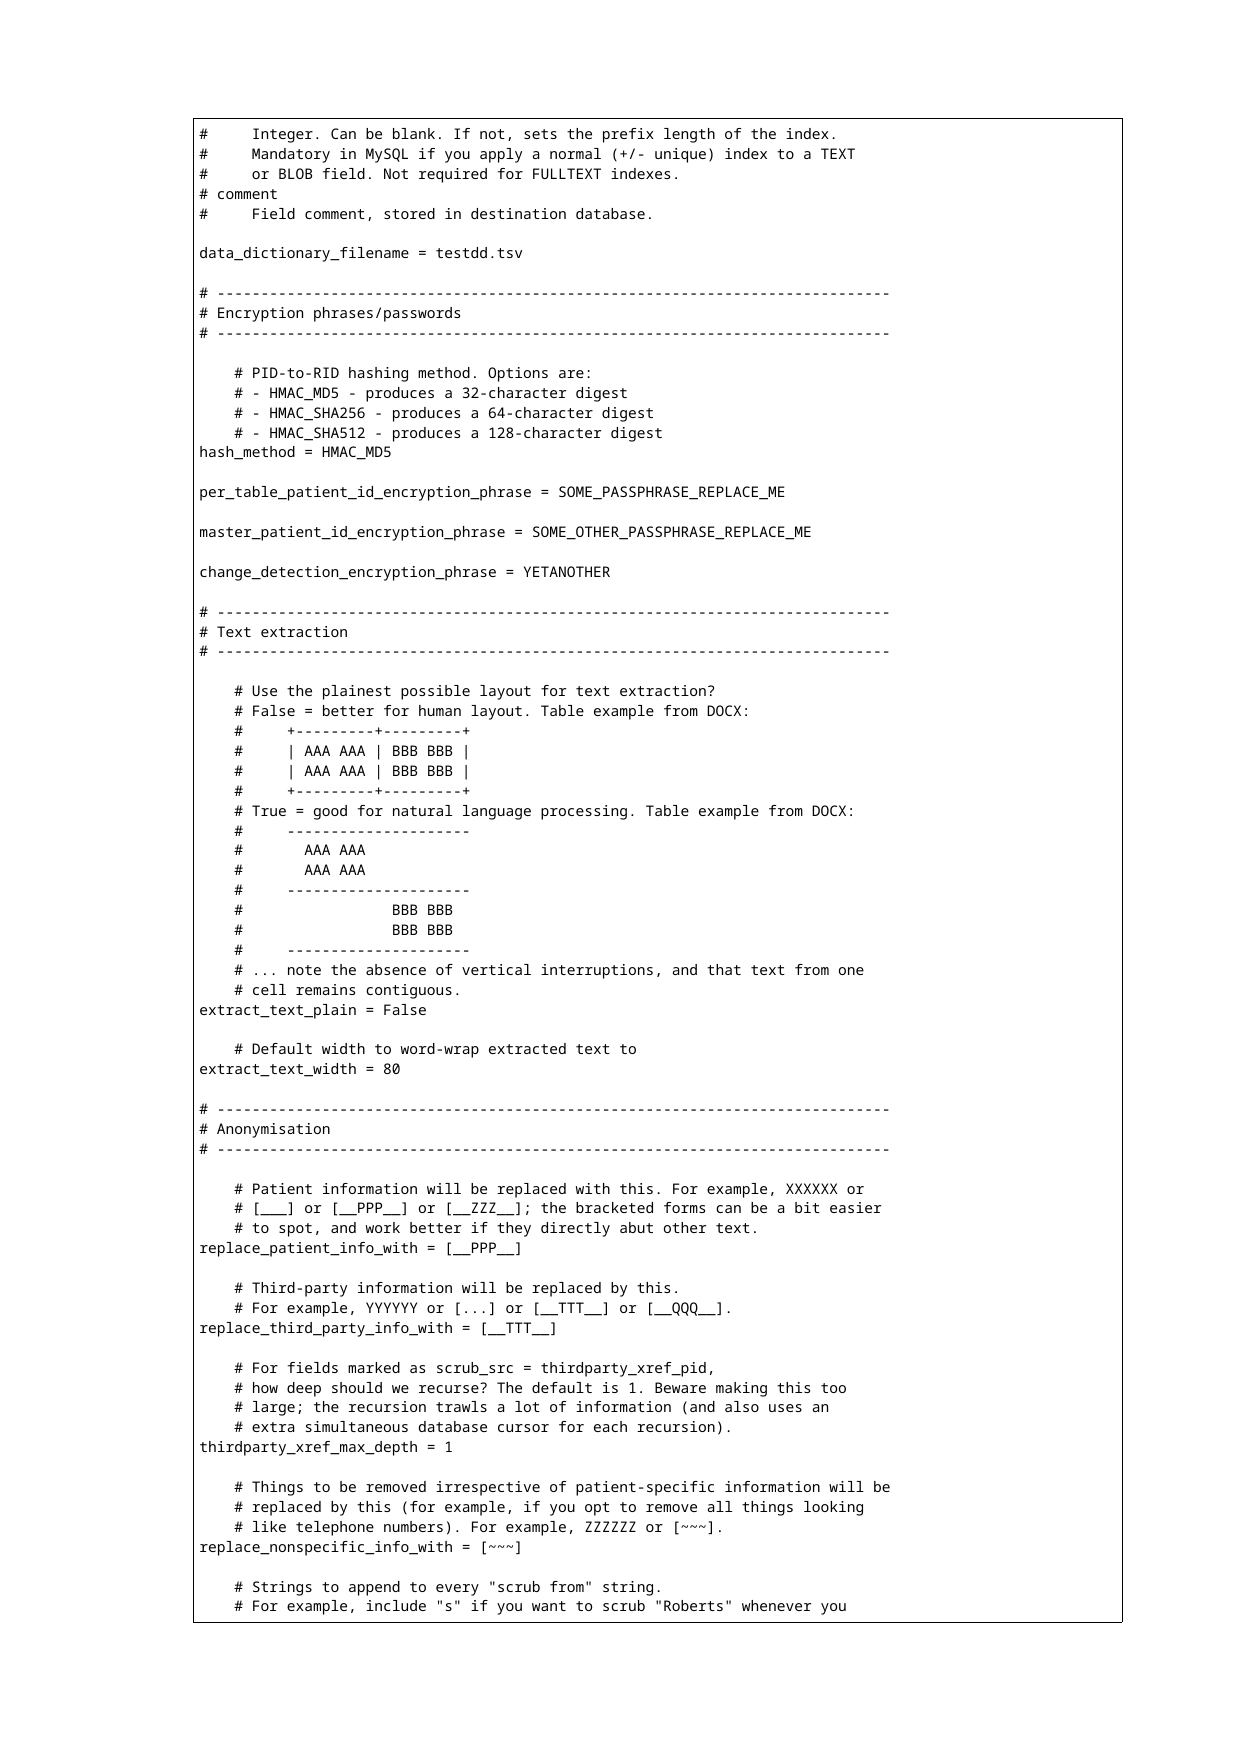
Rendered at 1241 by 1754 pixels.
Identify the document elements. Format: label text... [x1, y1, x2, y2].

table_header # Integer. Can be blank. If not, sets the prefix length of the index. # Mandatory in MySQL if you apply a normal (+/- unique) index to a TEXT # or BLOB field. Not required for FULLTEXT indexes. # comment # Field comment, stored in destination database. data_dictionary_filename = testdd.tsv # ----------------------------------------------------------------------------- # Encryption phrases/passwords # ----------------------------------------------------------------------------- # PID-to-RID hashing method. Options are: # - HMAC_MD5 - produces a 32-character digest # - HMAC_SHA256 - produces a 64-character digest # - HMAC_SHA512 - produces a 128-character digest hash_method = HMAC_MD5 per_table_patient_id_encryption_phrase = SOME_PASSPHRASE_REPLACE_ME master_patient_id_encryption_phrase = SOME_OTHER_PASSPHRASE_REPLACE_ME change_detection_encryption_phrase = YETANOTHER # ----------------------------------------------------------------------------- # Text extraction # ----------------------------------------------------------------------------- # Use the plainest possible layout for text extraction? # False = better for human layout. Table example from DOCX: # +---------+---------+ # | AAA AAA | BBB BBB | # | AAA AAA | BBB BBB | # +---------+---------+ # True = good for natural language processing. Table example from DOCX: # --------------------- # AAA AAA # AAA AAA # --------------------- # BBB BBB # BBB BBB # --------------------- # ... note the absence of vertical interruptions, and that text from one # cell remains contiguous. extract_text_plain = False # Default width to word-wrap extracted text to extract_text_width = 80 # ----------------------------------------------------------------------------- # Anonymisation # ----------------------------------------------------------------------------- # Patient information will be replaced with this. For example, XXXXXX or # [___] or [__PPP__] or [__ZZZ__]; the bracketed forms can be a bit easier # to spot, and work better if they directly abut other text. replace_patient_info_with = [__PPP__] # Third-party information will be replaced by this. # For example, YYYYYY or [...] or [__TTT__] or [__QQQ__]. replace_third_party_info_with = [__TTT__] # For fields marked as scrub_src = thirdparty_xref_pid, # how deep should we recurse? The default is 1. Beware making this too # large; the recursion trawls a lot of information (and also uses an # extra simultaneous database cursor for each recursion). thirdparty_xref_max_depth = 1 # Things to be removed irrespective of patient-specific information will be # replaced by this (for example, if you opt to remove all things looking # like telephone numbers). For example, ZZZZZZ or [~~~]. replace_nonspecific_info_with = [~~~] # Strings to append to every "scrub from" string. # For example, include "s" if you want to scrub "Roberts" whenever you [194, 119, 1122, 1622]
